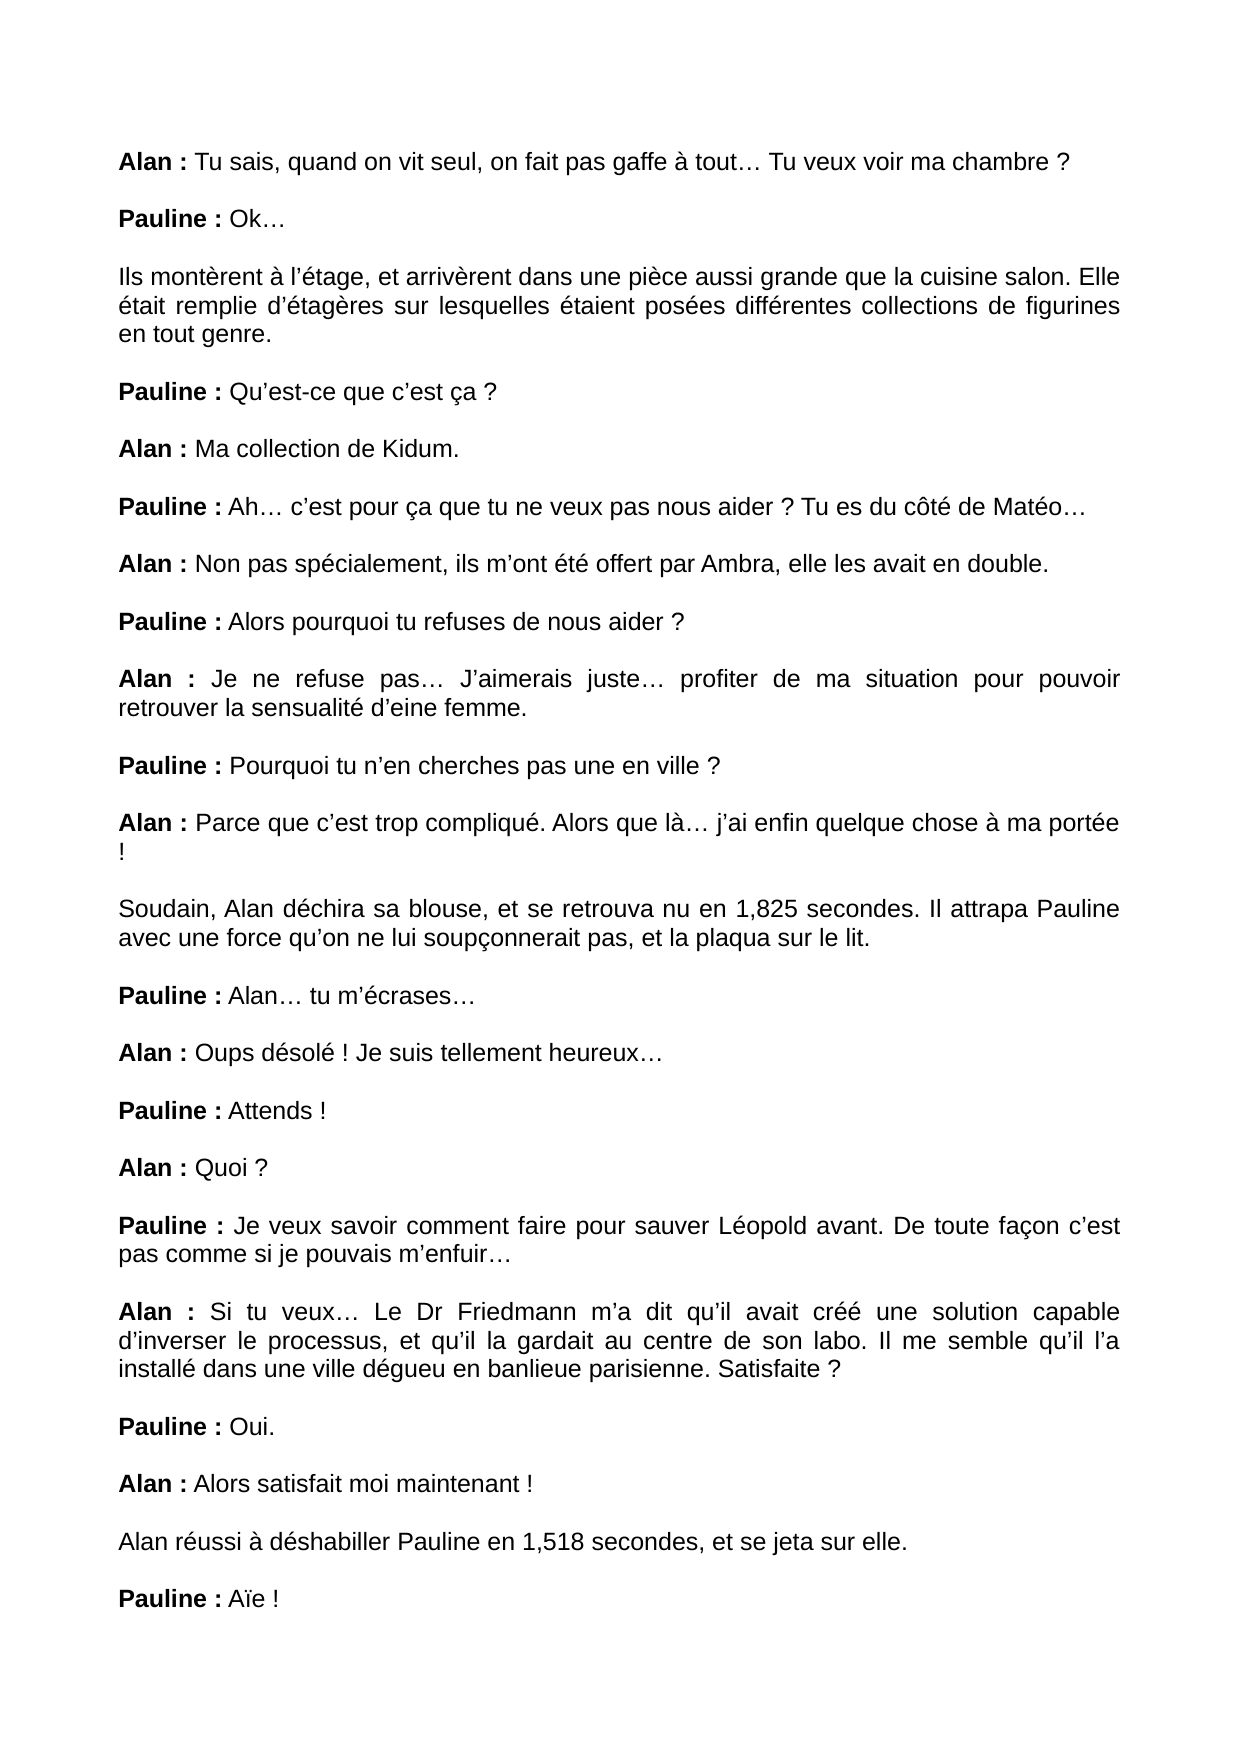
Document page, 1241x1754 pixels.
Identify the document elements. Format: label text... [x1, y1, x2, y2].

text Pauline : Je veux savoir comment faire pour sauver Léopold avant. De toute façon c’est pas comme si je pouvais m’enfuir… [118, 1211, 1122, 1268]
text Alan : Non pas spécialement, ils m’ont été offert par Ambra, elle les avait en double. [118, 549, 1122, 578]
text Alan : Oups désolé ! Je suis tellement heureux… [118, 1038, 1122, 1067]
text Pauline : Qu’est-ce que c’est ça ? [118, 377, 1122, 406]
text Alan : Je ne refuse pas… J’aimerais juste… profiter de ma situation pour pouvoir retrouver la sensualité d’eine femme. [118, 664, 1122, 722]
text Pauline : Pourquoi tu n’en cherches pas une en ville ? [118, 751, 1122, 779]
text Soudain, Alan déchira sa blouse, et se retrouva nu en 1,825 secondes. Il attrapa Pauline avec une force qu’on ne lui soupçonnerait pas, et la plaqua sur le lit. [118, 894, 1122, 952]
text Pauline : Alan… tu m’écrases… [118, 981, 1122, 1009]
text Pauline : Ah… c’est pour ça que tu ne veux pas nous aider ? Tu es du côté de Matéo… [118, 492, 1122, 521]
text Alan : Parce que c’est trop compliqué. Alors que là… j’ai enfin quelque chose à ma portée ! [118, 808, 1122, 866]
text Pauline : Oui. [118, 1412, 1122, 1441]
text Alan réussi à déshabiller Pauline en 1,518 secondes, et se jeta sur elle. [118, 1527, 1122, 1556]
text Alan : Ma collection de Kidum. [118, 434, 1122, 463]
text Ils montèrent à l’étage, et arrivèrent dans une pièce aussi grande que la cuisine salon. Elle était remplie d’étagères sur lesquelles étaient posées différentes collections de figurines en tout genre. [118, 262, 1122, 348]
text Alan : Quoi ? [118, 1153, 1122, 1182]
text Alan : Alors satisfait moi maintenant ! [118, 1469, 1122, 1498]
text Pauline : Aïe ! [118, 1584, 1122, 1613]
text Alan : Si tu veux… Le Dr Friedmann m’a dit qu’il avait créé une solution capable d’inverser le processus, et qu’il la gardait au centre de son labo. Il me semble qu’il l’a installé dans une ville dégueu en banlieue parisienne. Satisfaite ? [118, 1297, 1122, 1383]
text Pauline : Ok… [118, 204, 1122, 233]
text Pauline : Alors pourquoi tu refuses de nous aider ? [118, 607, 1122, 636]
text Pauline : Attends ! [118, 1096, 1122, 1124]
text Alan : Tu sais, quand on vit seul, on fait pas gaffe à tout… Tu veux voir ma chambre ? [118, 147, 1122, 176]
